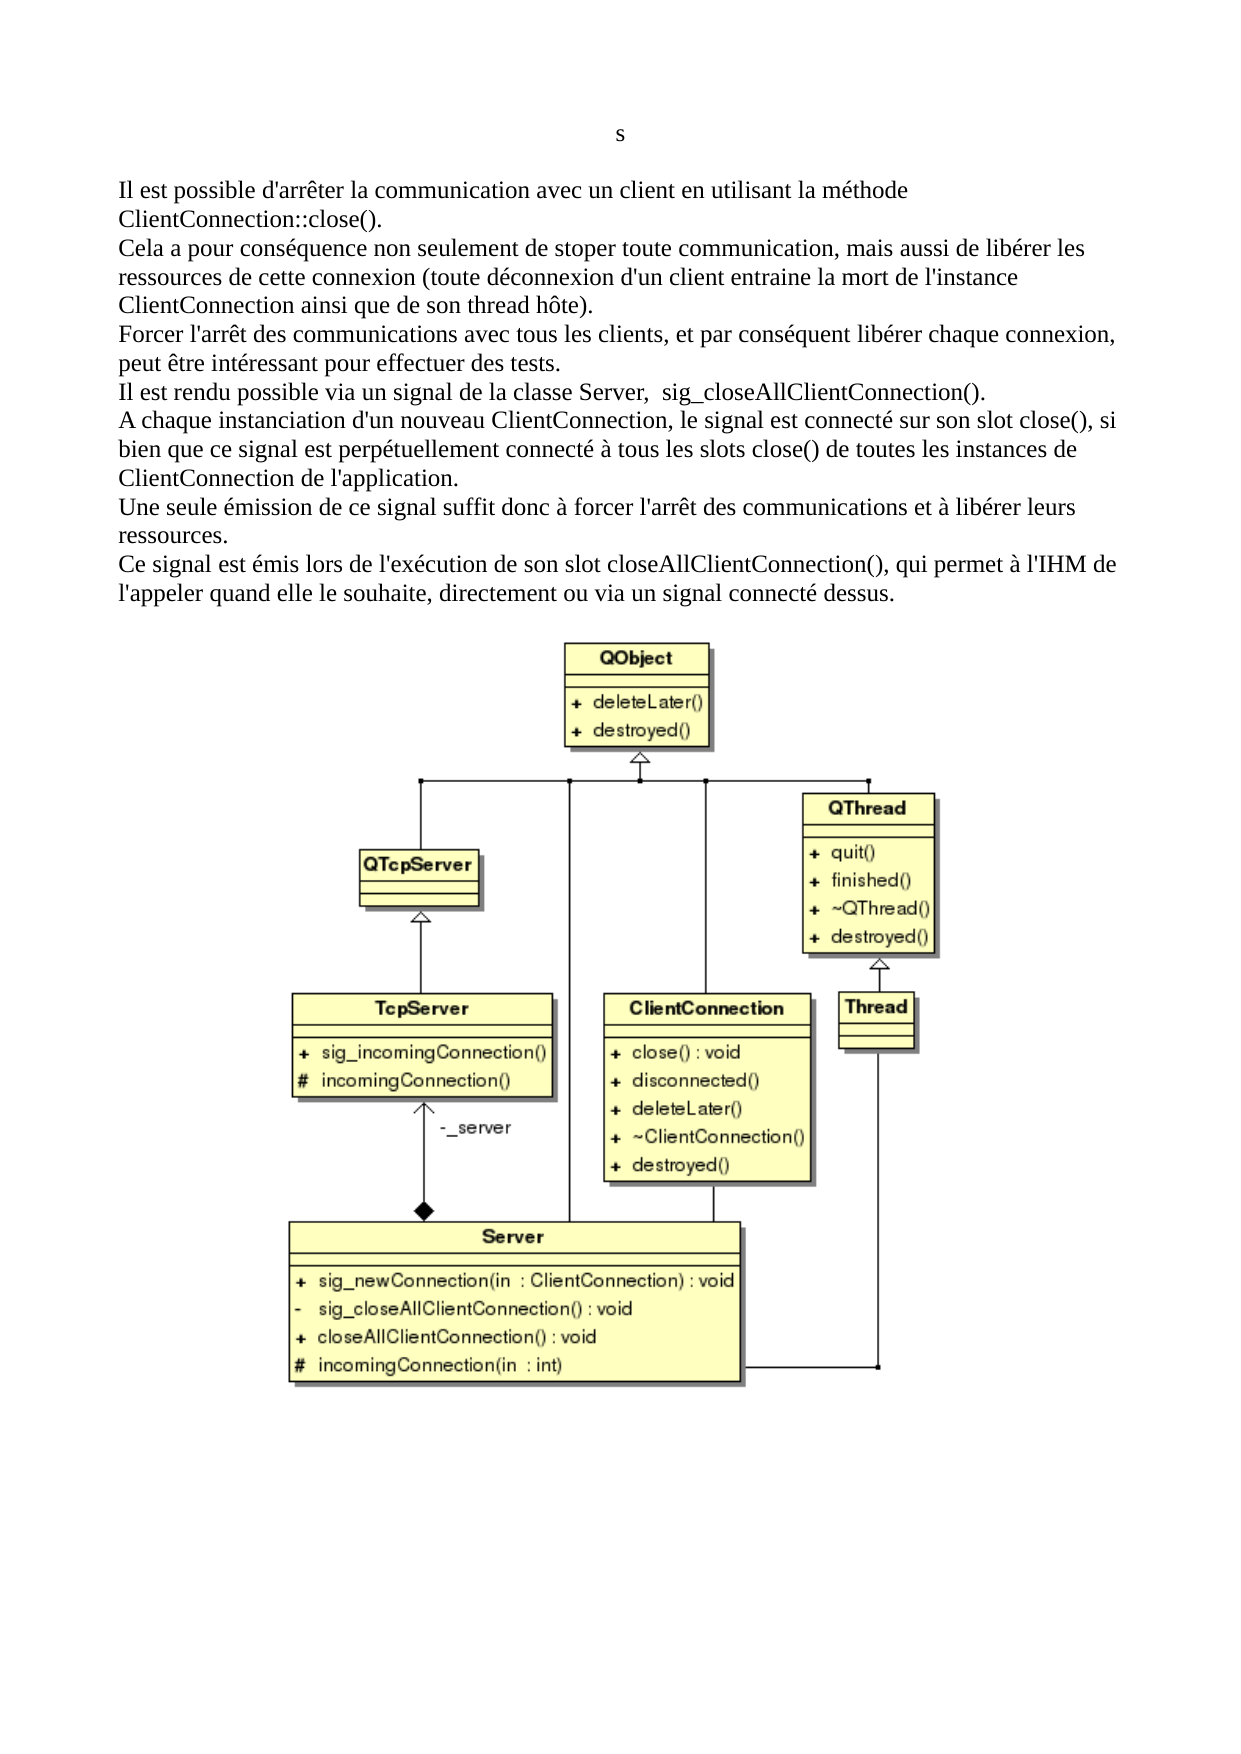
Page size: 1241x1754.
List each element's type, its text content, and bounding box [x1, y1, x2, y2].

text A chaque instanciation d'un nouveau ClientConnection, le signal est connecté sur son slot close(), si bien que ce signal est perpétuellement connecté à tous les slots close() de toutes les instances de ClientConnection de l'application. [118, 406, 1122, 492]
picture [281, 635, 959, 1406]
text Forcer l'arrêt des communications avec tous les clients, et par conséquent libérer chaque connexion, peut être intéressant pour effectuer des tests. [118, 319, 1122, 377]
text Cela a pour conséquence non seulement de stoper toute communication, mais aussi de libérer les ressources de cette connexion (toute déconnexion d'un client entraine la mort de l'instance ClientConnection ainsi que de son thread hôte). [118, 233, 1122, 319]
text Il est possible d'arrêter la communication avec un client en utilisant la méthode ClientConnection::close(). [118, 176, 1122, 233]
text Ce signal est émis lors de l'exécution de son slot closeAllClientConnection(), qui permet à l'IHM de l'appeler quand elle le souhaite, directement ou via un signal connecté dessus. [118, 549, 1122, 607]
text Une seule émission de ce signal suffit donc à forcer l'arrêt des communications et à libérer leurs ressources. [118, 492, 1122, 549]
text s [118, 118, 1122, 147]
text Il est rendu possible via un signal de la classe Server, sig_closeAllClientConnection(). [118, 377, 1122, 406]
